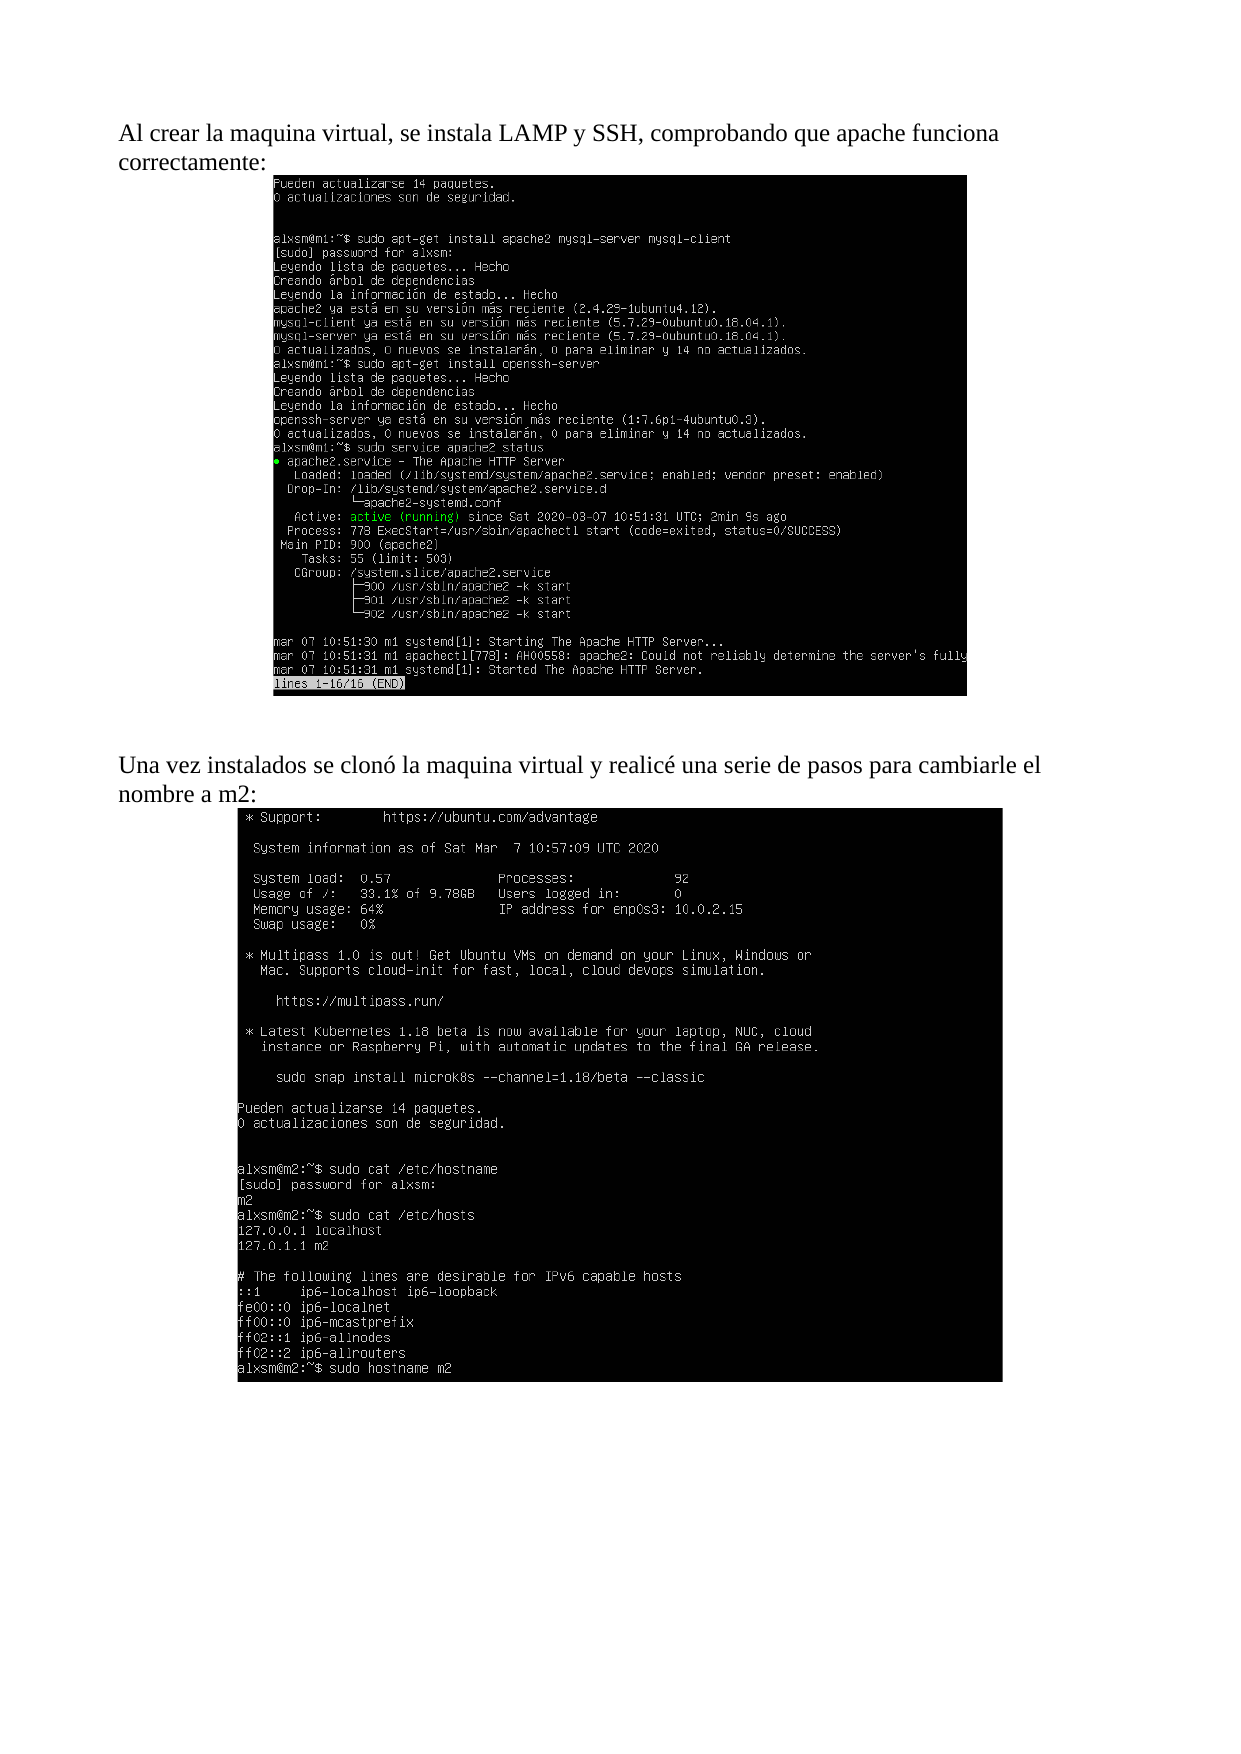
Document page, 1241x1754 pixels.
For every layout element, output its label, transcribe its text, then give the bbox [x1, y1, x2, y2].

text Al crear la maquina virtual, se instala LAMP y SSH, comprobando que apache funciona correctamente: [118, 118, 1122, 176]
text Una vez instalados se clonó la maquina virtual y realicé una serie de pasos para cambiarle el nombre a m2: [118, 751, 1122, 808]
picture [237, 808, 1003, 1382]
picture [273, 175, 967, 696]
